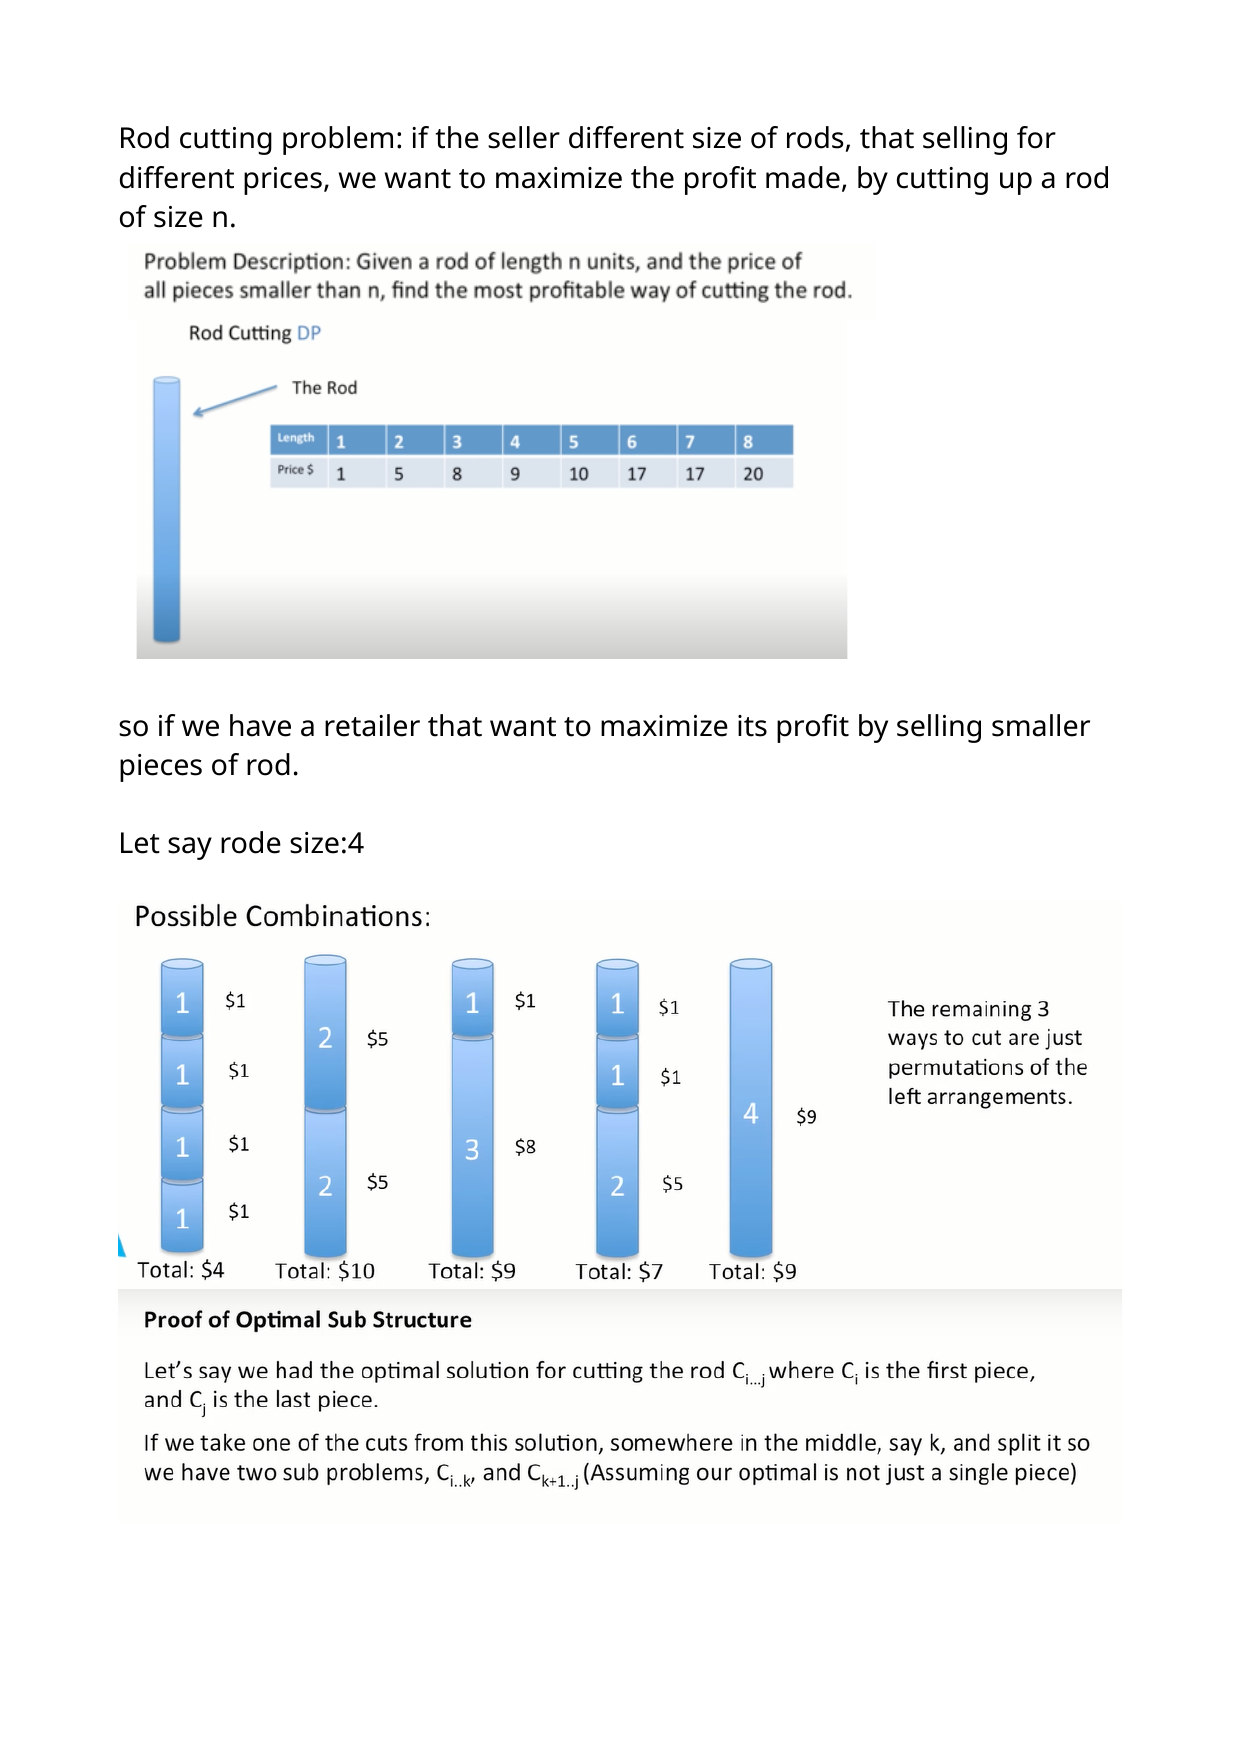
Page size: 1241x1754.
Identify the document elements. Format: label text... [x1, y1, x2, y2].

text Let say rode size:4 [118, 823, 1122, 862]
text so if we have a retailer that want to maximize its profit by selling smaller pieces of rod. [118, 706, 1122, 784]
picture [118, 901, 1123, 1524]
picture [127, 242, 875, 659]
text Rod cutting problem: if the seller different size of rods, that selling for different prices, we want to maximize the profit made, by cutting up a rod of size n. [118, 118, 1122, 236]
